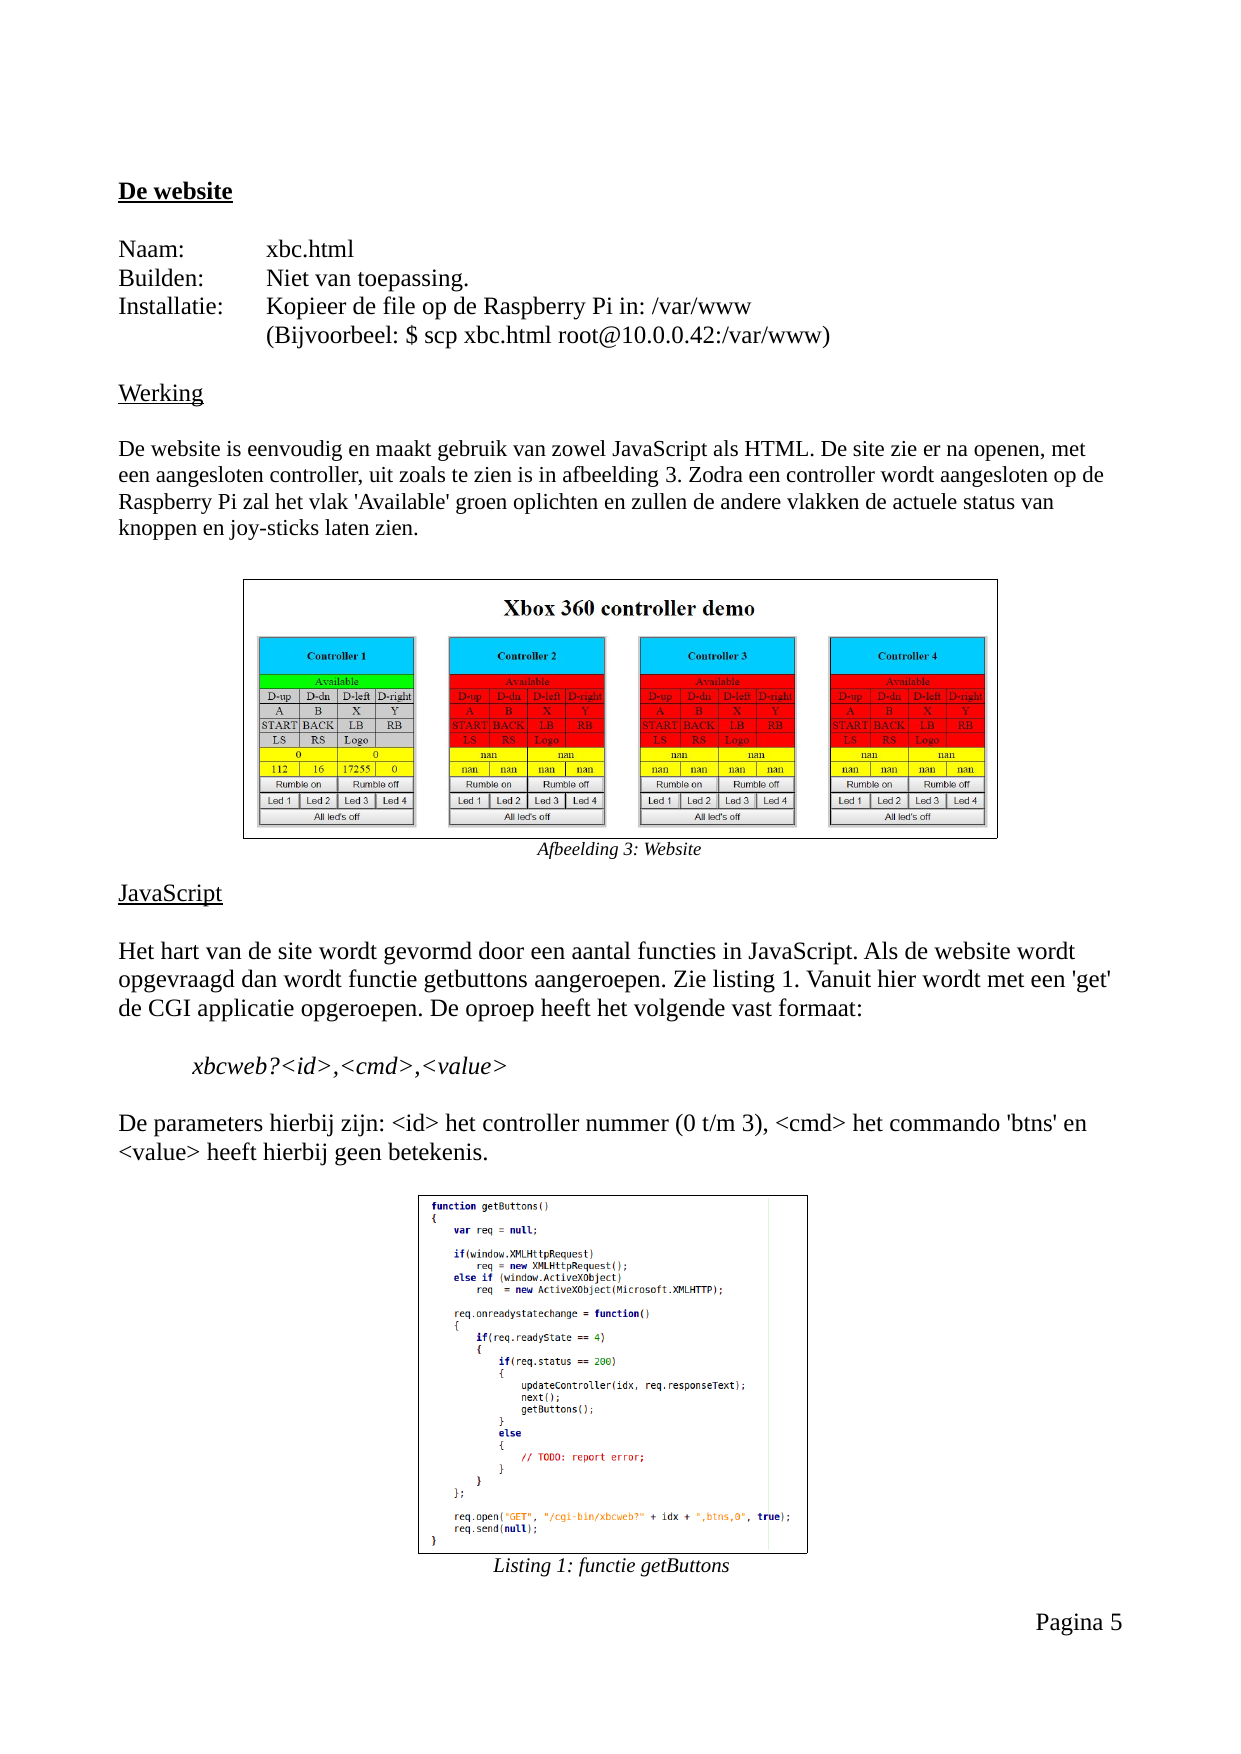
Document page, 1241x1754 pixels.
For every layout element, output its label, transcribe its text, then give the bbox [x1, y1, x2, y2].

text De website is eenvoudig en maakt gebruik van zowel JavaScript als HTML. De site zie er na openen, met een aangesloten controller, uit zoals te zien is in afbeelding 3. Zodra een controller wordt aangesloten op de Raspberry Pi zal het vlak 'Available' groen oplichten en zullen de andere vlakken de actuele status van knoppen en joy-sticks laten zien. [118, 435, 1122, 541]
text [244, 580, 997, 838]
picture [421, 1198, 804, 1550]
picture [246, 582, 995, 835]
text Naam: xbc.html [118, 234, 1122, 263]
text xbcweb?<id>,<cmd>,<value> [118, 1051, 1122, 1079]
text Installatie: Kopieer de file op de Raspberry Pi in: /var/www [118, 291, 1122, 320]
text Builden: Niet van toepassing. [118, 263, 1122, 291]
text De parameters hierbij zijn: <id> het controller nummer (0 t/m 3), <cmd> het commando 'btns' en <value> heeft hierbij geen betekenis. [118, 1108, 1122, 1166]
text De website [118, 176, 1122, 205]
list [419, 1196, 807, 1553]
text Werking [118, 378, 1122, 406]
text Het hart van de site wordt gevormd door een aantal functies in JavaScript. Als de website wordt opgevraagd dan wordt functie getbuttons aangeroepen. Zie listing 1. Vanuit hier wordt met een 'get' de CGI applicatie opgeroepen. De oproep heeft het volgende vast formaat: [118, 936, 1122, 1022]
text JavaScript [118, 878, 1122, 907]
list Listing 1: functie getButtons [418, 1554, 807, 1577]
text Afbeelding 3: Website [243, 839, 997, 859]
text (Bijvoorbeel: $ scp xbc.html root@10.0.0.42:/var/www) [118, 320, 1122, 349]
